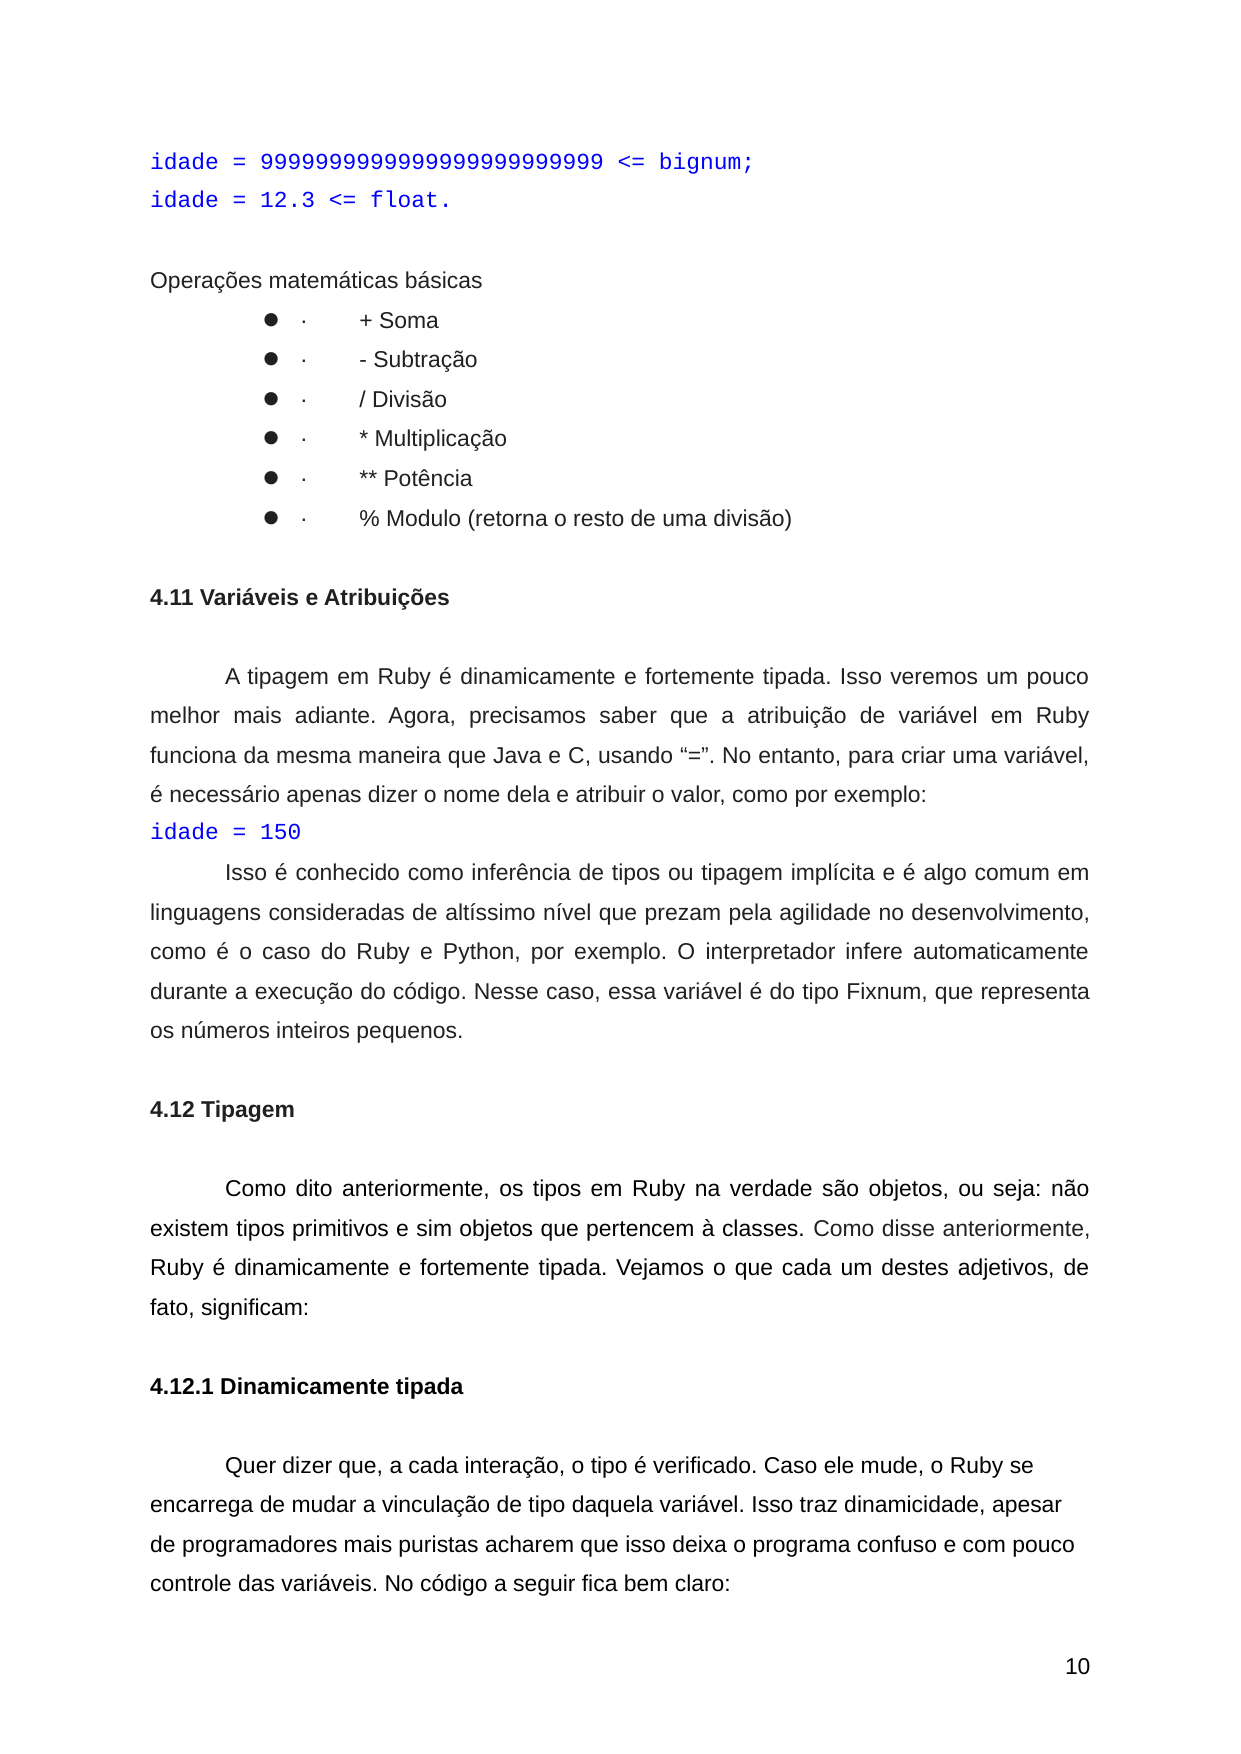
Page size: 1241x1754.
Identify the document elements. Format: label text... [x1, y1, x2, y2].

list · % Modulo (retorna o resto de uma divisão) [225, 504, 1090, 531]
text 4.12.1 Dinamicamente tipada [150, 1373, 1090, 1399]
text Operações matemáticas básicas [150, 267, 1090, 293]
text idade = 9999999999999999999999999 <= bignum; [150, 150, 1090, 176]
list · + Soma [225, 307, 1090, 333]
list · - Subtração [225, 346, 1090, 373]
list · ** Potência [225, 465, 1090, 491]
text idade = 150 [150, 821, 1090, 846]
list · / Divisão [225, 386, 1090, 412]
text 4.11 Variáveis e Atribuições [150, 584, 1090, 610]
text idade = 12.3 <= float. [150, 189, 1090, 215]
list · * Multiplicação [225, 425, 1090, 452]
text A tipagem em Ruby é dinamicamente e fortemente tipada. Isso veremos um pouco melhor mais adiante. Agora, precisamos saber que a atribuição de variável em Ruby funciona da mesma maneira que Java e C, usando “=”. No entanto, para criar uma variável, é necessário apenas dizer o nome dela e atribuir o valor, como por exemplo: [150, 663, 1090, 807]
text 4.12 Tipagem [150, 1096, 1090, 1123]
text Quer dizer que, a cada interação, o tipo é verificado. Caso ele mude, o Ruby se encarrega de mudar a vinculação de tipo daquela variável. Isso traz dinamicidade, apesar de programadores mais puristas acharem que isso deixa o programa confuso e com pouco controle das variáveis. No código a seguir fica bem claro: [150, 1452, 1090, 1596]
text Isso é conhecido como inferência de tipos ou tipagem implícita e é algo comum em linguagens consideradas de altíssimo nível que prezam pela agilidade no desenvolvimento, como é o caso do Ruby e Python, por exemplo. O interpretador infere automaticamente durante a execução do código. Nesse caso, essa variável é do tipo Fixnum, que representa os números inteiros pequenos. [150, 859, 1090, 1044]
text Como dito anteriormente, os tipos em Ruby na verdade são objetos, ou seja: não existem tipos primitivos e sim objetos que pertencem à classes. Como disse anteriormente, Ruby é dinamicamente e fortemente tipada. Vejamos o que cada um destes adjetivos, de fato, significam: [150, 1175, 1090, 1320]
